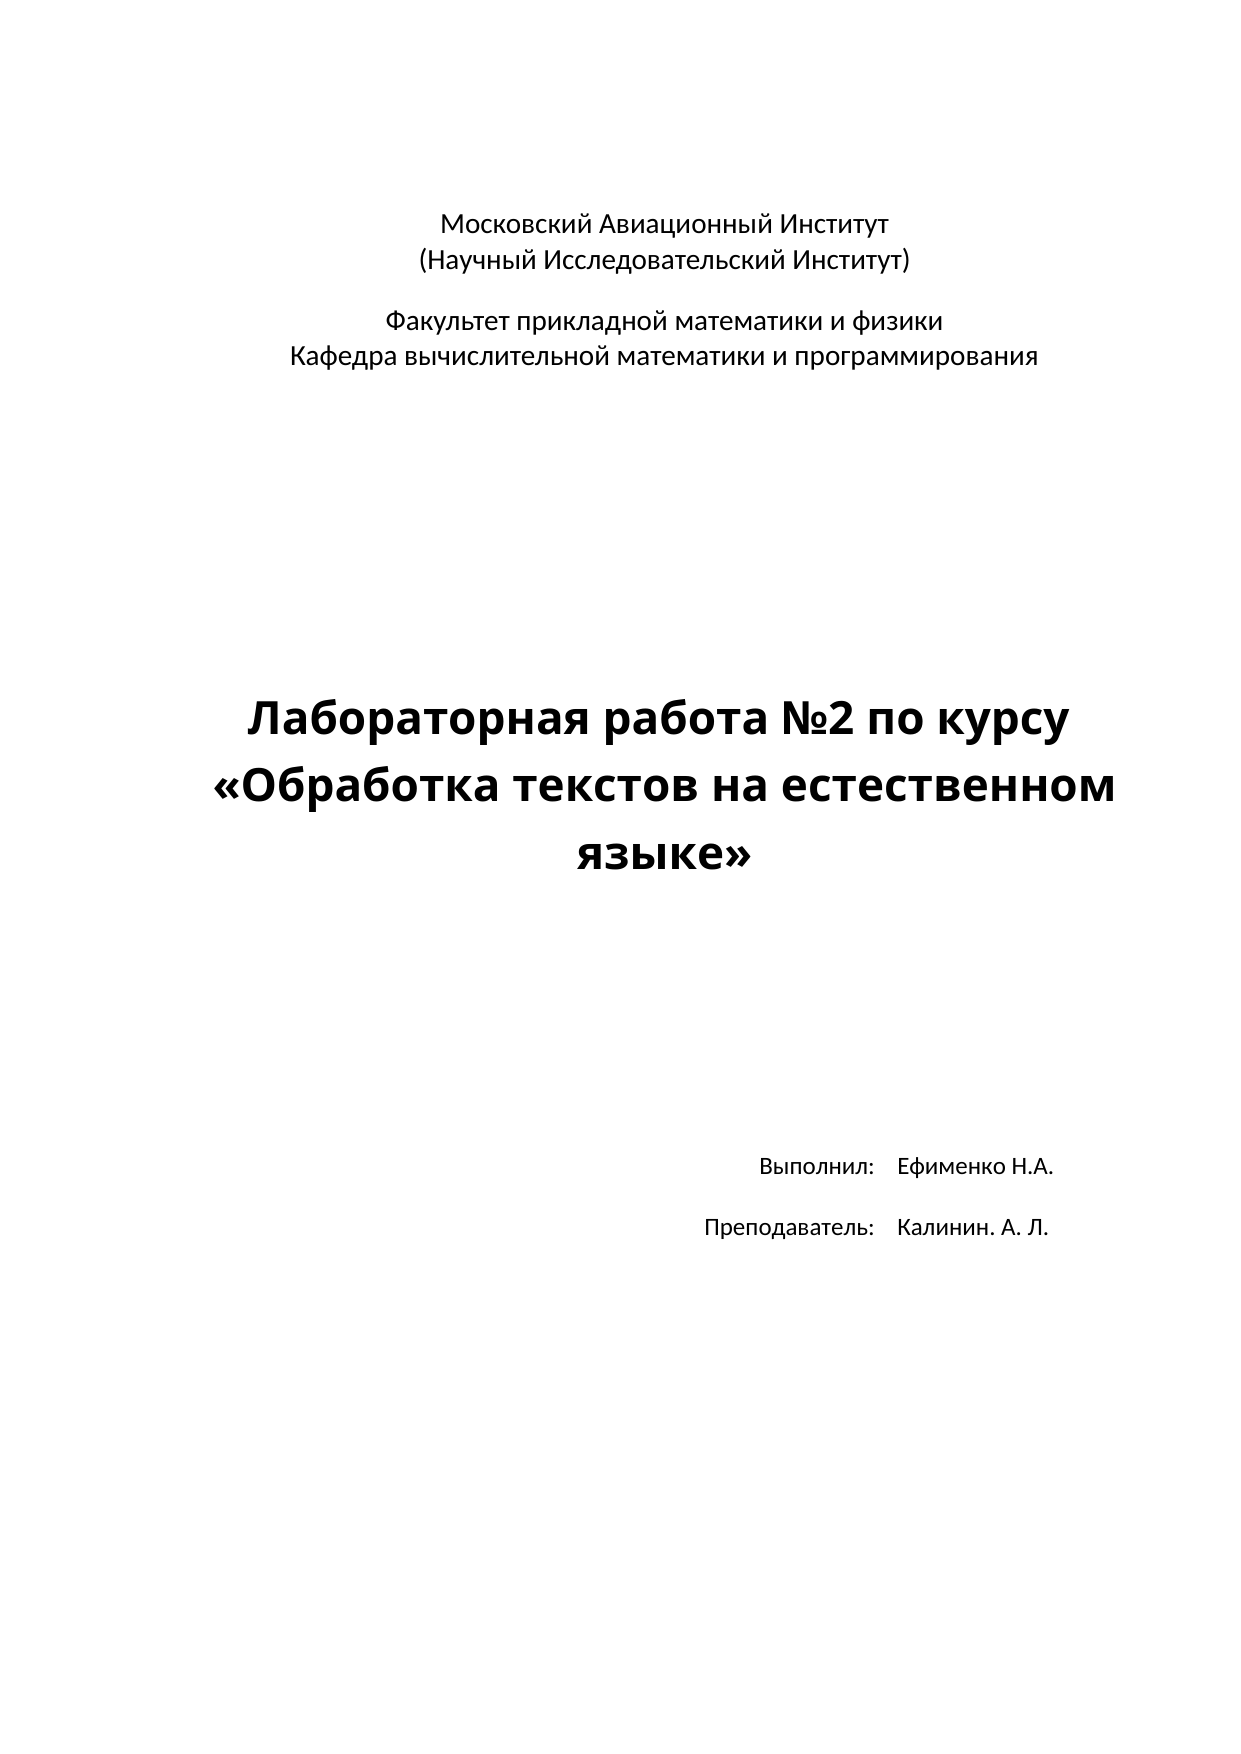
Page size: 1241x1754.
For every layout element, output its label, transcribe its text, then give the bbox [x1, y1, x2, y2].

text Московский Авиационный Институт [177, 206, 1152, 241]
table_cell [886, 1261, 1122, 1292]
table_header Ефименко Н.А. [886, 1150, 1122, 1211]
table_cell Калинин. А. Л. [886, 1211, 1122, 1261]
table_cell [177, 1261, 886, 1292]
text (Научный Исследовательский Институт) [177, 241, 1152, 277]
table_cell Преподаватель: [177, 1211, 886, 1261]
text Лабораторная работа №2 по курсу «Обработка текстов на естественном языке» [177, 686, 1152, 883]
text Факультет прикладной математики и физики [177, 302, 1152, 337]
table_header Выполнил: [177, 1150, 886, 1211]
text Кафедра вычислительной математики и программирования [177, 337, 1152, 373]
